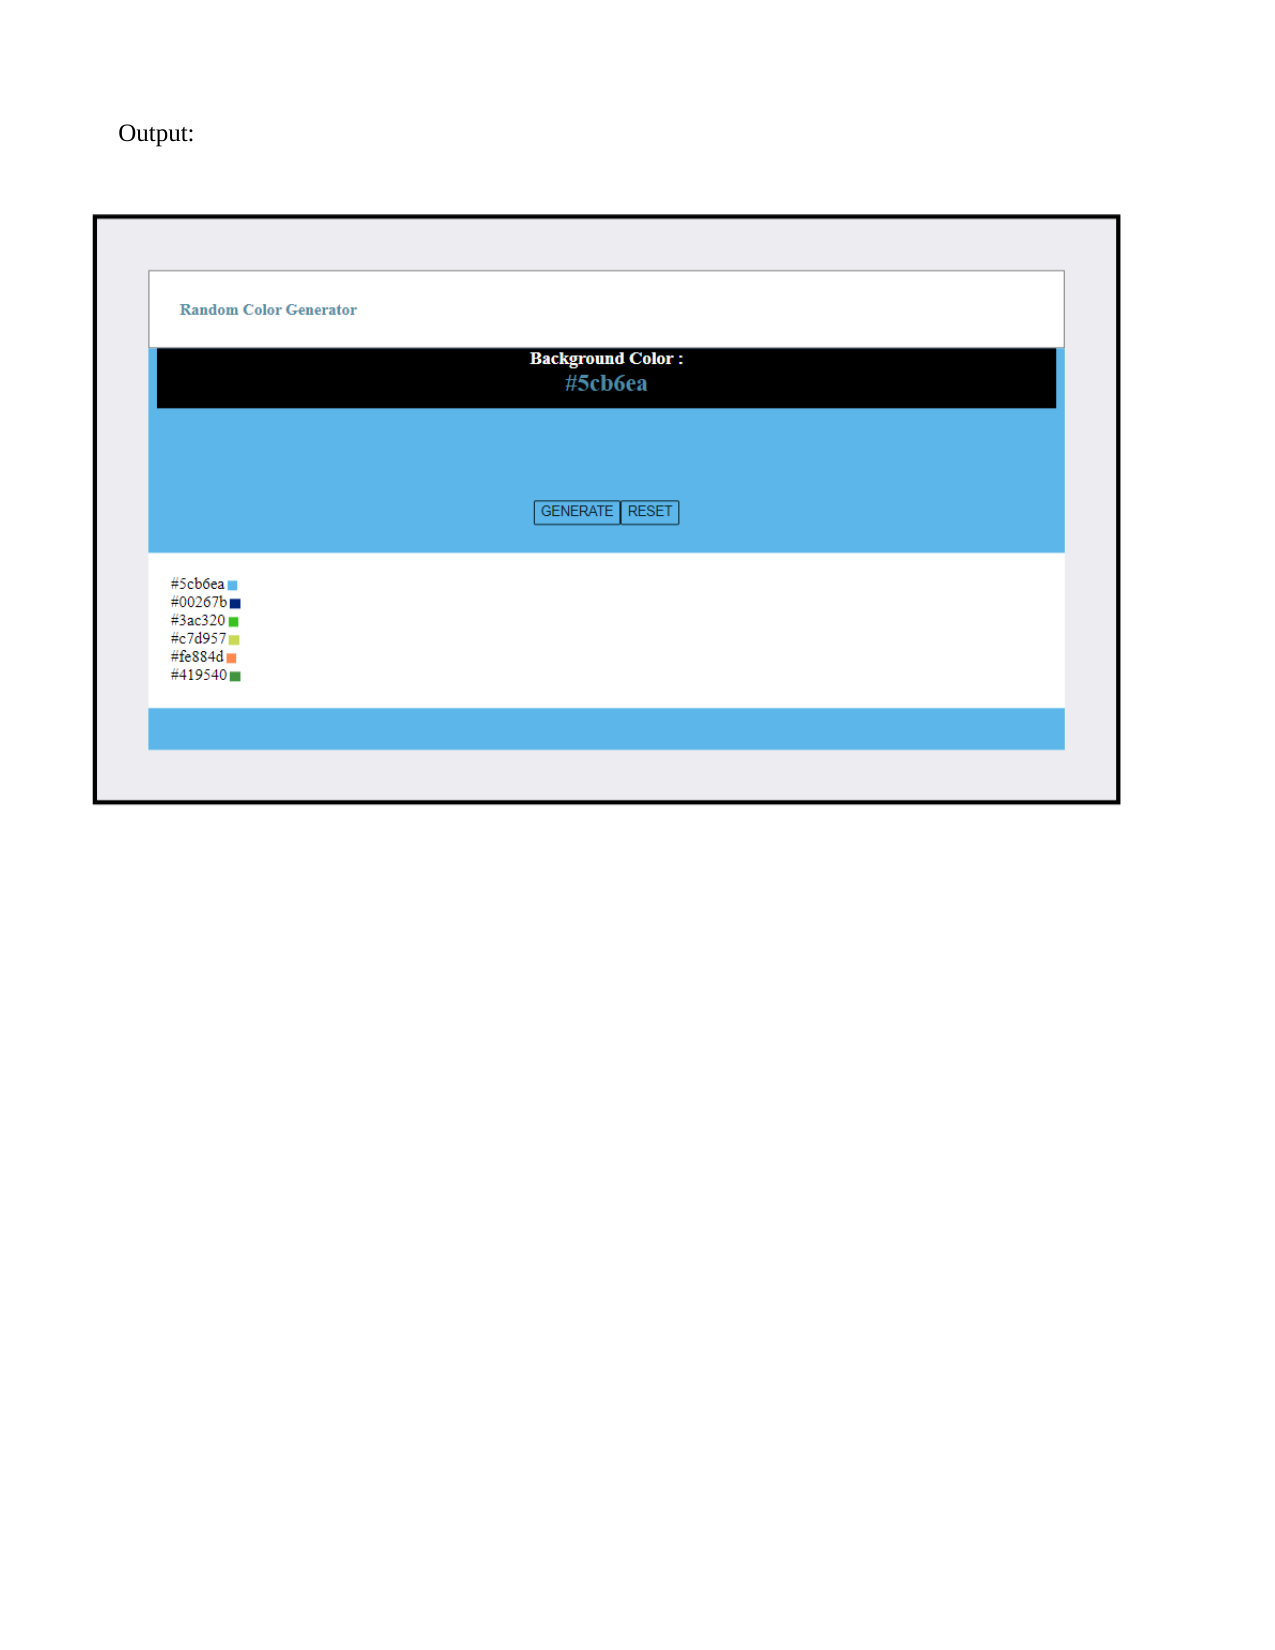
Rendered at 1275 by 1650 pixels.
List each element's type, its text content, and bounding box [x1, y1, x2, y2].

text Output: [118, 118, 1157, 147]
picture [66, 181, 1174, 877]
